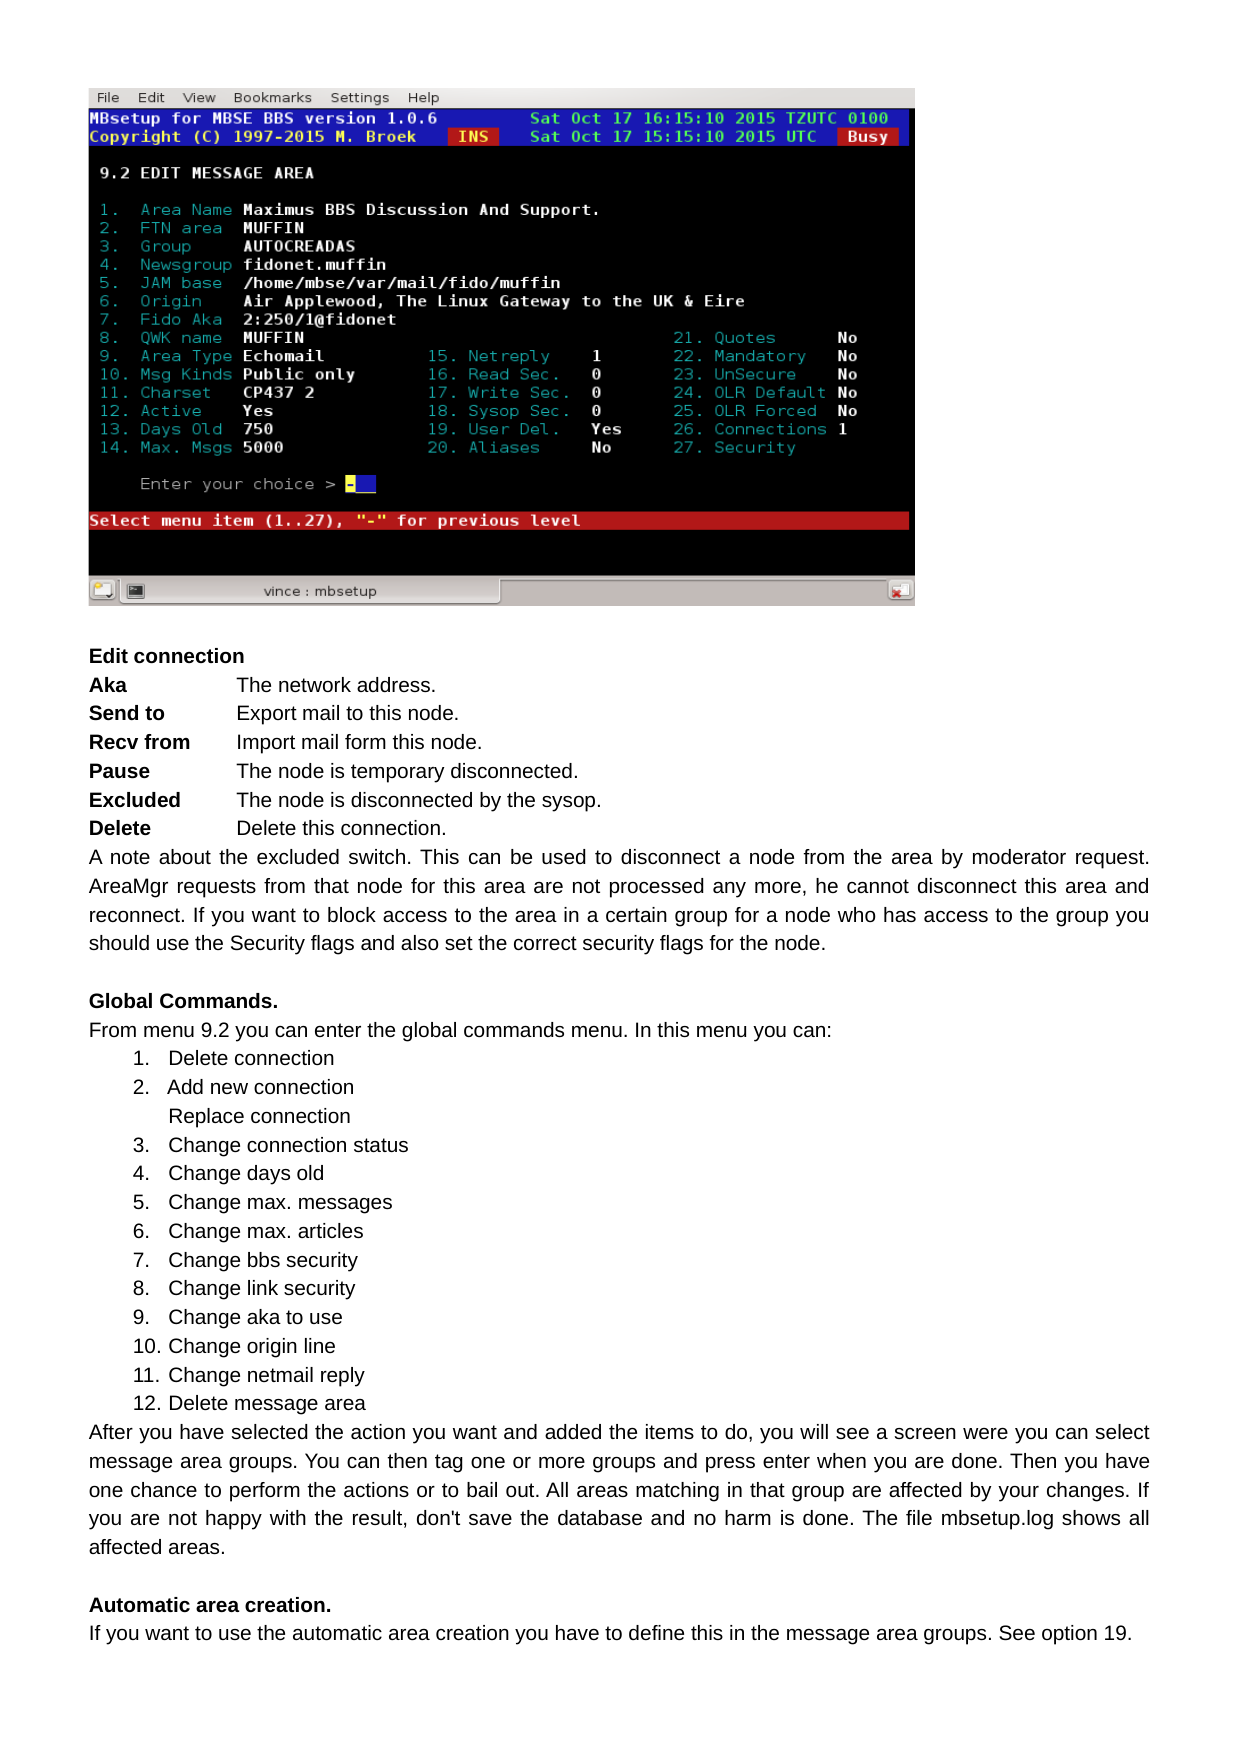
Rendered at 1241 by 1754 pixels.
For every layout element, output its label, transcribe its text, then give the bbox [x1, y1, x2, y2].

text Automatic area creation. [88, 1592, 1152, 1616]
text Edit connection [88, 644, 1152, 668]
list Change origin line [133, 1334, 1152, 1358]
list Change days old [133, 1161, 1152, 1185]
picture [88, 88, 915, 606]
text A note about the excluded switch. This can be used to disconnect a node from the area by moderator request. AreaMgr requests from that node for this area are not processed any more, he cannot disconnect this area and reconnect. If you want to block access to the area in a certain group for a node who has access to the group you should use the Security flags and also set the correct security flags for the node. [88, 845, 1152, 955]
list Change max. articles [133, 1219, 1152, 1243]
list Replace connection [133, 1104, 1152, 1128]
text After you have selected the action you want and added the items to do, you will see a screen were you can select message area groups. You can then tag one or more groups and press enter when you are done. Then you have one chance to perform the actions or to bail out. All areas matching in that group are affected by your changes. If you are not happy with the result, don't save the database and no harm is done. The file mbsetup.log shows all affected areas. [88, 1420, 1152, 1559]
text Send to Export mail to this node. [88, 701, 1152, 725]
list Add new connection [133, 1075, 1152, 1099]
list Change netmail reply [133, 1362, 1152, 1386]
list Change connection status [133, 1132, 1152, 1156]
list Change link security [133, 1276, 1152, 1300]
text From menu 9.2 you can enter the global commands menu. In this menu you can: [88, 1017, 1152, 1041]
text Delete Delete this connection. [88, 816, 1152, 840]
list Delete connection [133, 1046, 1152, 1070]
text Global Commands. [88, 989, 1152, 1013]
list Change aka to use [133, 1305, 1152, 1329]
text Recv from Import mail form this node. [88, 730, 1152, 754]
text Aka The network address. [88, 672, 1152, 696]
text Pause The node is temporary disconnected. [88, 759, 1152, 783]
text If you want to use the automatic area creation you have to define this in the message area groups. See option 19. [88, 1621, 1152, 1645]
list Delete message area [133, 1391, 1152, 1415]
list Change max. messages [133, 1190, 1152, 1214]
text Excluded The node is disconnected by the sysop. [88, 787, 1152, 811]
list Change bbs security [133, 1247, 1152, 1271]
